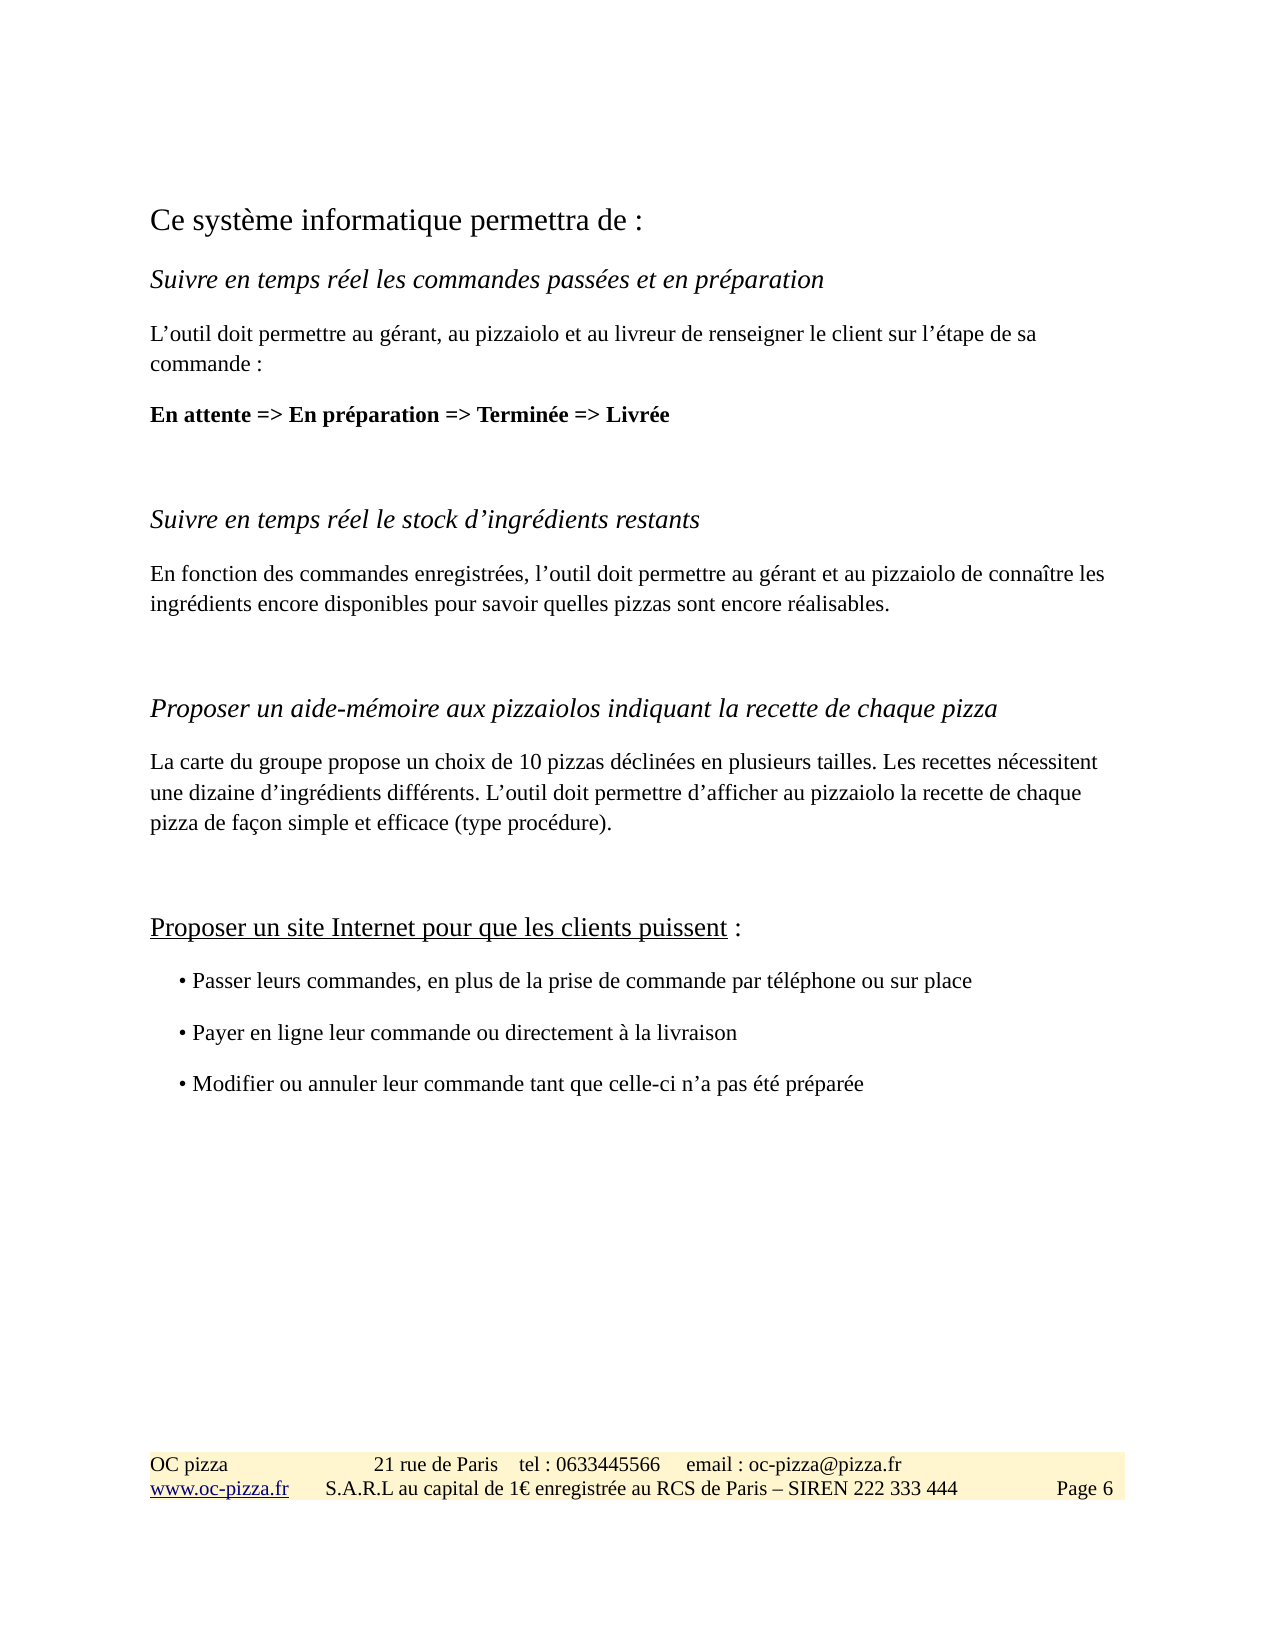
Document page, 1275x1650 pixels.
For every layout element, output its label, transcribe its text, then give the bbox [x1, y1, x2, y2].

text Suivre en temps réel le stock d’ingrédients restants [150, 503, 1125, 534]
text Proposer un site Internet pour que les clients puissent : [150, 911, 1125, 942]
text • Payer en ligne leur commande ou directement à la livraison [150, 1018, 1125, 1045]
text La carte du groupe propose un choix de 10 pizzas déclinées en plusieurs tailles. Les recettes nécessitent une dizaine d’ingrédients différents. L’outil doit permettre d’afficher au pizzaiolo la recette de chaque pizza de façon simple et efficace (type procédure). [150, 748, 1125, 835]
text Suivre en temps réel les commandes passées et en préparation [150, 263, 1125, 294]
text L’outil doit permettre au gérant, au pizzaiolo et au livreur de renseigner le client sur l’étape de sa commande : [150, 320, 1125, 376]
text • Passer leurs commandes, en plus de la prise de commande par téléphone ou sur place [150, 967, 1125, 994]
text Ce système informatique permettra de : [150, 201, 1125, 237]
text En fonction des commandes enregistrées, l’outil doit permettre au gérant et au pizzaiolo de connaître les ingrédients encore disponibles pour savoir quelles pizzas sont encore réalisables. [150, 559, 1125, 616]
text En attente => En préparation => Terminée => Livrée [150, 401, 1125, 427]
text • Modifier ou annuler leur commande tant que celle-ci n’a pas été préparée [150, 1069, 1125, 1096]
text Proposer un aide-mémoire aux pizzaiolos indiquant la recette de chaque pizza [150, 692, 1125, 723]
